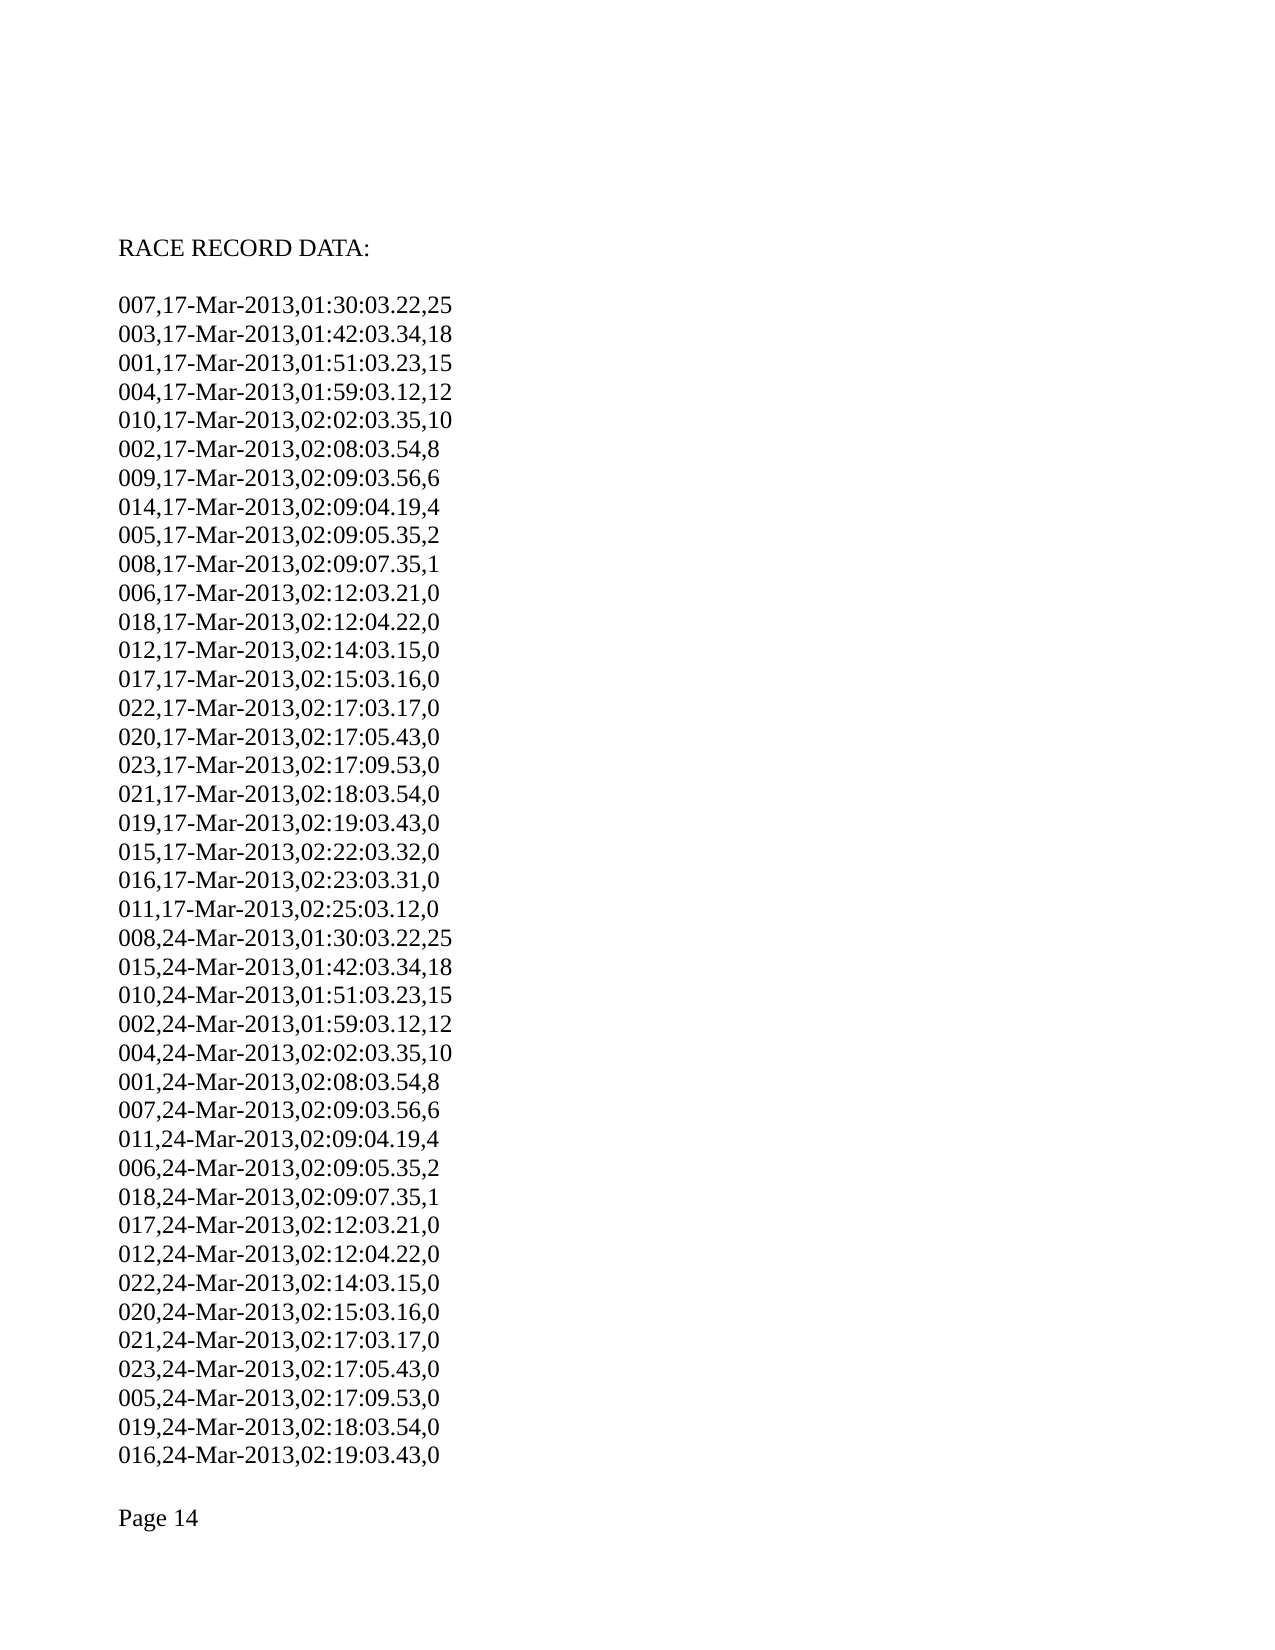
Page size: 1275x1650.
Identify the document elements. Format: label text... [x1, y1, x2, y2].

text 016,24-Mar-2013,02:19:03.43,0 [118, 1441, 1157, 1469]
text 005,24-Mar-2013,02:17:09.53,0 [118, 1383, 1157, 1412]
text 012,17-Mar-2013,02:14:03.15,0 [118, 636, 1157, 664]
text 010,17-Mar-2013,02:02:03.35,10 [118, 406, 1157, 434]
text 002,17-Mar-2013,02:08:03.54,8 [118, 434, 1157, 463]
text 019,17-Mar-2013,02:19:03.43,0 [118, 808, 1157, 837]
text 015,17-Mar-2013,02:22:03.32,0 [118, 837, 1157, 866]
text 008,17-Mar-2013,02:09:07.35,1 [118, 549, 1157, 578]
text 020,24-Mar-2013,02:15:03.16,0 [118, 1297, 1157, 1326]
text 011,17-Mar-2013,02:25:03.12,0 [118, 894, 1157, 923]
text 004,17-Mar-2013,01:59:03.12,12 [118, 377, 1157, 406]
text 021,17-Mar-2013,02:18:03.54,0 [118, 779, 1157, 808]
text 002,24-Mar-2013,01:59:03.12,12 [118, 1009, 1157, 1038]
text 021,24-Mar-2013,02:17:03.17,0 [118, 1326, 1157, 1354]
text 003,17-Mar-2013,01:42:03.34,18 [118, 319, 1157, 348]
text 014,17-Mar-2013,02:09:04.19,4 [118, 492, 1157, 521]
text 017,24-Mar-2013,02:12:03.21,0 [118, 1211, 1157, 1239]
text 016,17-Mar-2013,02:23:03.31,0 [118, 866, 1157, 894]
text 020,17-Mar-2013,02:17:05.43,0 [118, 722, 1157, 751]
text 008,24-Mar-2013,01:30:03.22,25 [118, 923, 1157, 952]
text 022,24-Mar-2013,02:14:03.15,0 [118, 1268, 1157, 1297]
text 022,17-Mar-2013,02:17:03.17,0 [118, 693, 1157, 722]
text 018,24-Mar-2013,02:09:07.35,1 [118, 1182, 1157, 1211]
text 004,24-Mar-2013,02:02:03.35,10 [118, 1038, 1157, 1067]
text 015,24-Mar-2013,01:42:03.34,18 [118, 952, 1157, 981]
text 023,24-Mar-2013,02:17:05.43,0 [118, 1354, 1157, 1383]
text 019,24-Mar-2013,02:18:03.54,0 [118, 1412, 1157, 1441]
text 006,24-Mar-2013,02:09:05.35,2 [118, 1153, 1157, 1182]
text 012,24-Mar-2013,02:12:04.22,0 [118, 1239, 1157, 1268]
text 010,24-Mar-2013,01:51:03.23,15 [118, 981, 1157, 1009]
text 005,17-Mar-2013,02:09:05.35,2 [118, 521, 1157, 549]
text 007,24-Mar-2013,02:09:03.56,6 [118, 1096, 1157, 1124]
text 023,17-Mar-2013,02:17:09.53,0 [118, 751, 1157, 779]
text 009,17-Mar-2013,02:09:03.56,6 [118, 463, 1157, 492]
text RACE RECORD DATA: [118, 233, 1157, 262]
text 006,17-Mar-2013,02:12:03.21,0 [118, 578, 1157, 607]
text 001,17-Mar-2013,01:51:03.23,15 [118, 348, 1157, 377]
text 001,24-Mar-2013,02:08:03.54,8 [118, 1067, 1157, 1096]
text 018,17-Mar-2013,02:12:04.22,0 [118, 607, 1157, 636]
text 007,17-Mar-2013,01:30:03.22,25 [118, 291, 1157, 319]
text 011,24-Mar-2013,02:09:04.19,4 [118, 1124, 1157, 1153]
text 017,17-Mar-2013,02:15:03.16,0 [118, 664, 1157, 693]
